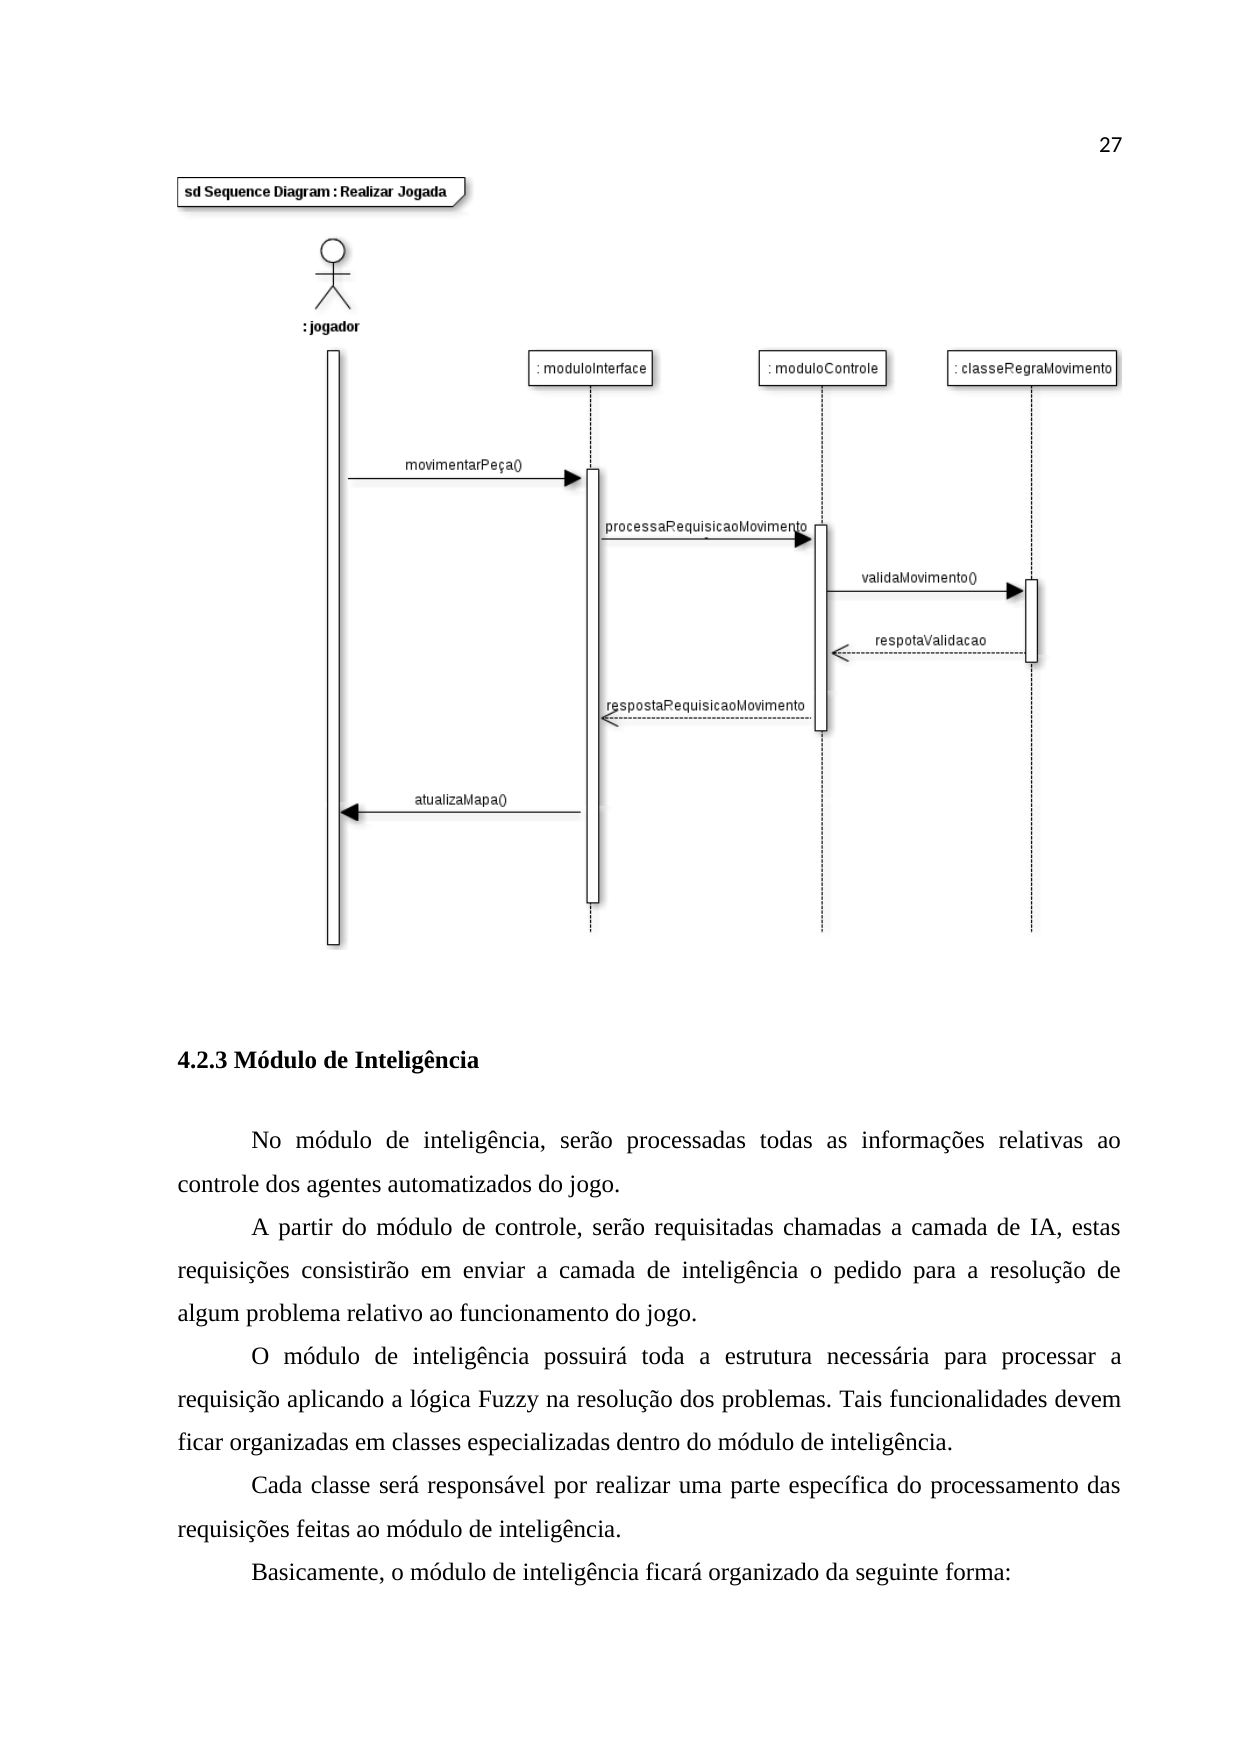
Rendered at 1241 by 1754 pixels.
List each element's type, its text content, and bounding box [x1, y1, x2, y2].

text O módulo de inteligência possuirá toda a estrutura necessária para processar a requisição aplicando a lógica Fuzzy na resolução dos problemas. Tais funcionalidades devem ficar organizadas em classes especializadas dentro do módulo de inteligência. [177, 1341, 1122, 1456]
text Cada classe será responsável por realizar uma parte específica do processamento das requisições feitas ao módulo de inteligência. [177, 1471, 1122, 1542]
subtitle 4.2.3 Módulo de Inteligência [177, 1045, 1122, 1074]
text A partir do módulo de controle, serão requisitadas chamadas a camada de IA, estas requisições consistirão em enviar a camada de inteligência o pedido para a resolução de algum problema relativo ao funcionamento do jogo. [177, 1212, 1122, 1327]
text Basicamente, o módulo de inteligência ficará organizado da seguinte forma: [177, 1557, 1122, 1586]
text No módulo de inteligência, serão processadas todas as informações relativas ao controle dos agentes automatizados do jogo. [177, 1126, 1122, 1197]
picture [177, 177, 1123, 950]
